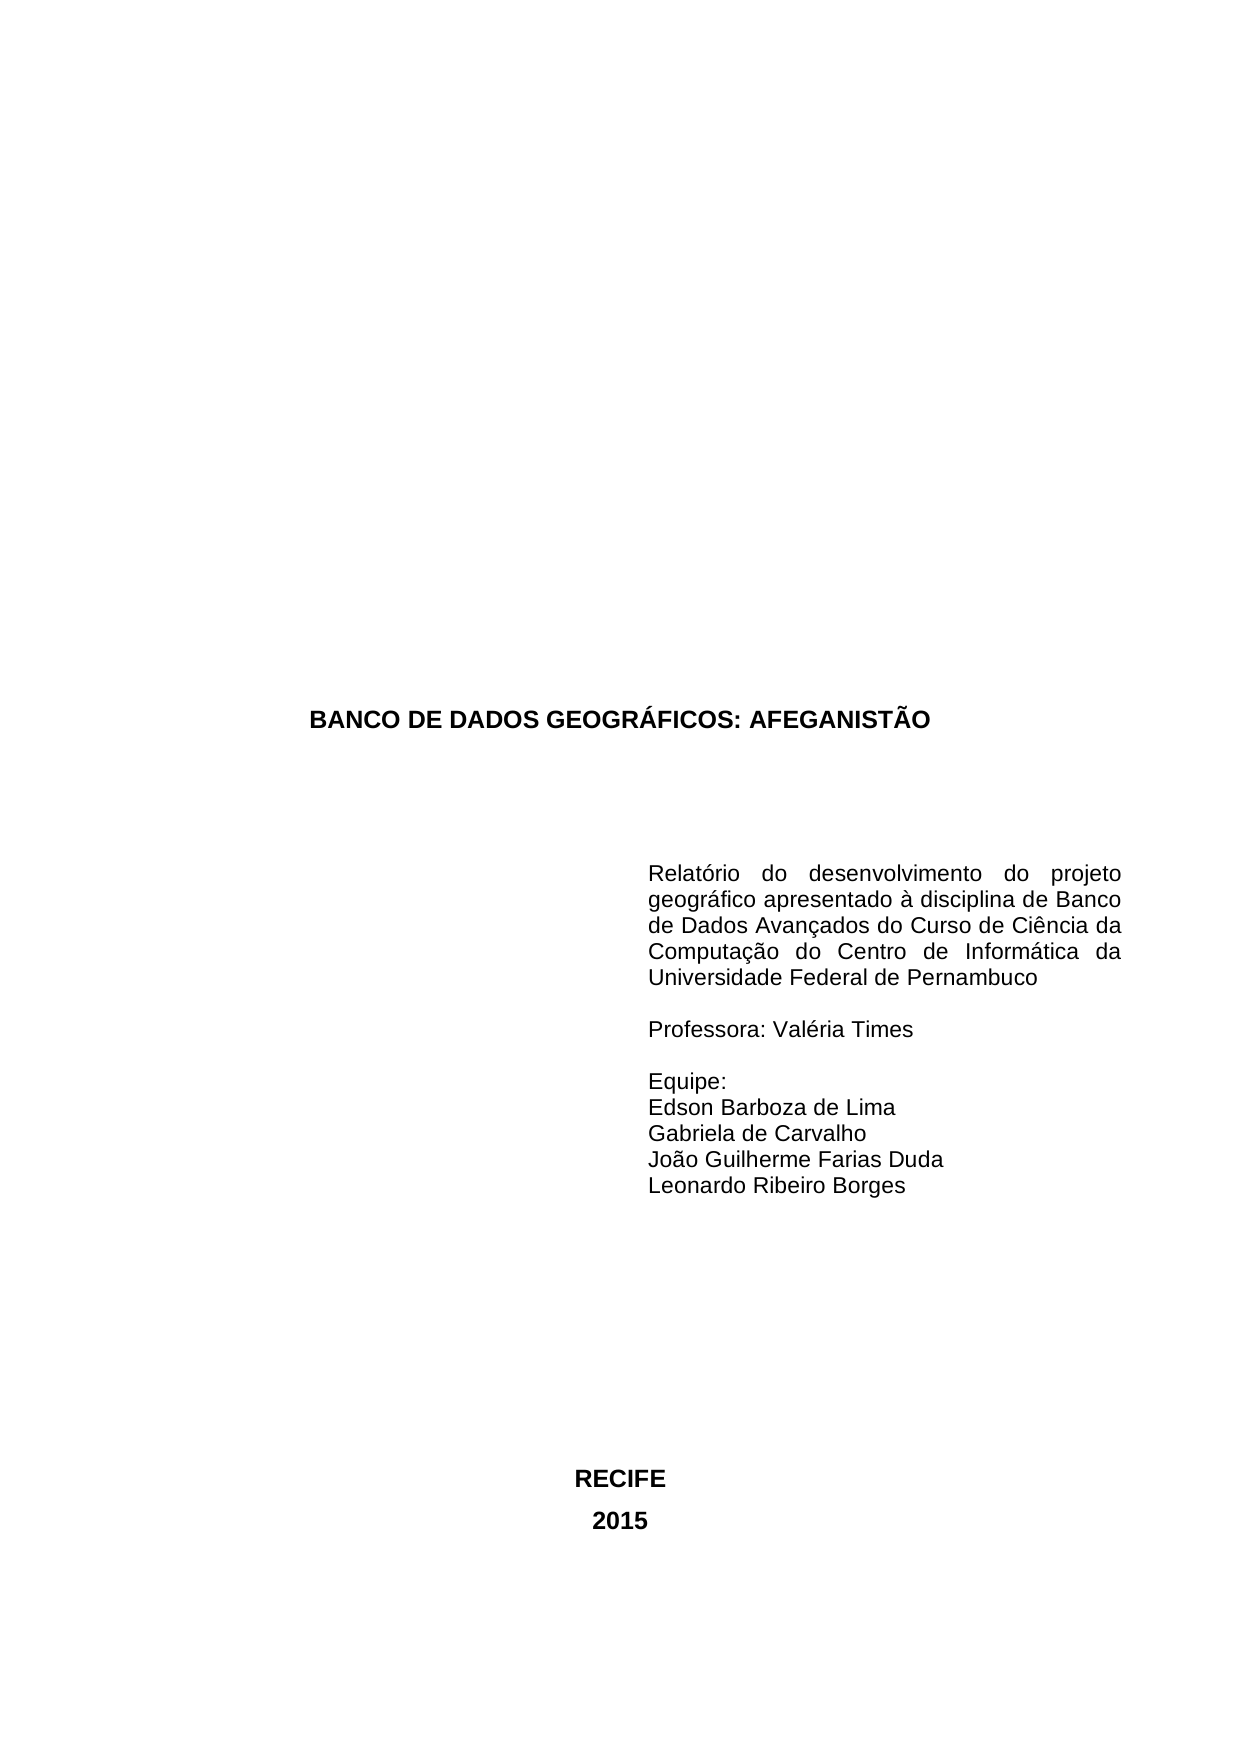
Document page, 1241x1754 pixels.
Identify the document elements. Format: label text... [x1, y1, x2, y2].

text Leonardo Ribeiro Borges [648, 1173, 1122, 1199]
text João Guilherme Farias Duda [648, 1147, 1122, 1173]
text Equipe: [648, 1069, 1122, 1095]
text Professora: Valéria Times [648, 1017, 1122, 1043]
text BANCO DE DADOS GEOGRÁFICOS: AFEGANISTÃO [118, 706, 1122, 776]
text 2015 [118, 1507, 1122, 1535]
text Relatório do desenvolvimento do projeto geográfico apresentado à disciplina de Banco de Dados Avançados do Curso de Ciência da Computação do Centro de Informática da Universidade Federal de Pernambuco [648, 860, 1122, 991]
text Edson Barboza de Lima [648, 1095, 1122, 1121]
text RECIFE [118, 1465, 1122, 1493]
text Gabriela de Carvalho [648, 1121, 1122, 1147]
